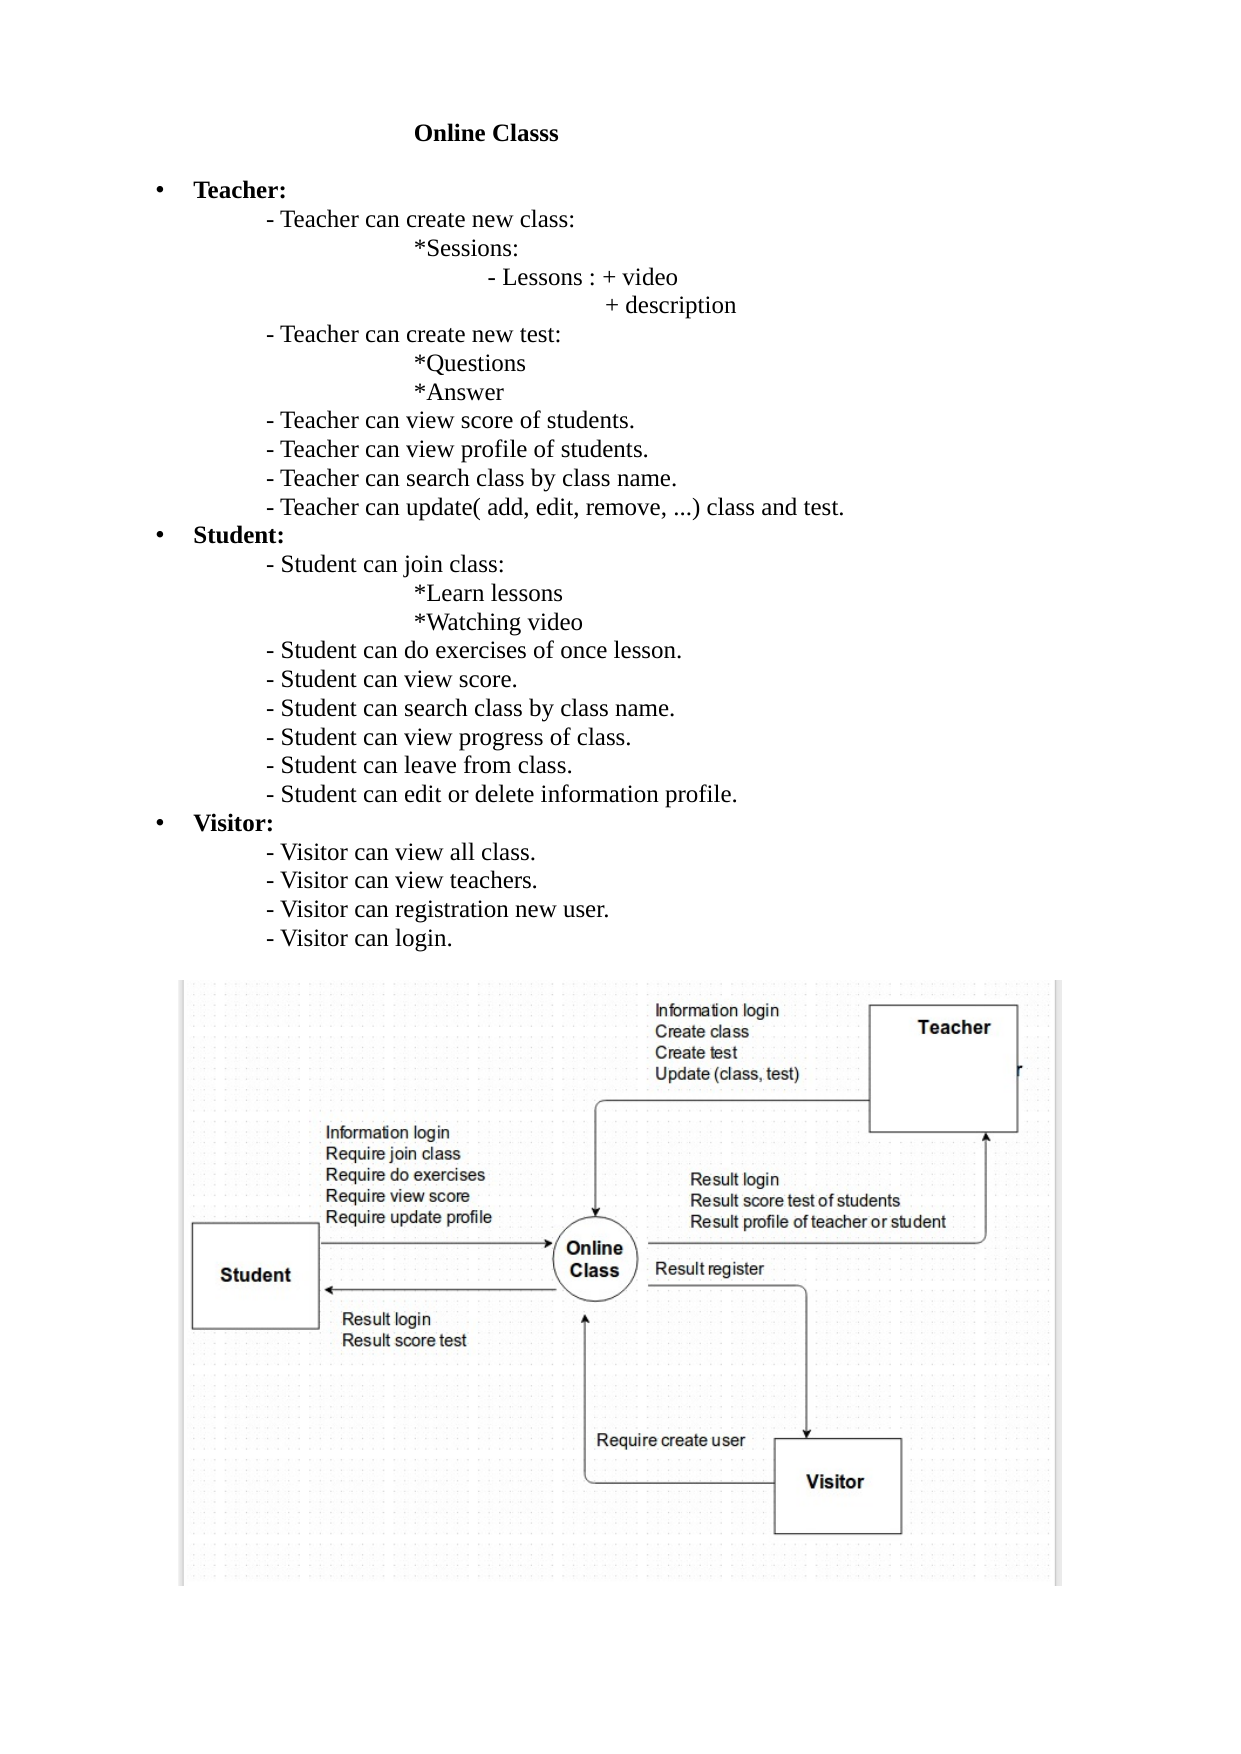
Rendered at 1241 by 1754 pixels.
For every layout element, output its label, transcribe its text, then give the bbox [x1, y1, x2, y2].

text *Questions [118, 348, 1122, 377]
text - Teacher can create new test: [118, 319, 1122, 348]
text - Teacher can update( add, edit, remove, ...) class and test. [118, 492, 1122, 521]
picture [178, 980, 1062, 1586]
text + description [118, 291, 1122, 319]
text - Student can view progress of class. [118, 722, 1122, 751]
text - Teacher can view score of students. [118, 406, 1122, 434]
text - Student can view score. [118, 664, 1122, 693]
text - Visitor can view all class. [118, 837, 1122, 866]
text - Student can leave from class. [118, 751, 1122, 779]
list Visitor: [156, 808, 1122, 837]
text Online Classs [118, 118, 1122, 147]
text - Lessons : + video [118, 262, 1122, 291]
text *Sessions: [118, 233, 1122, 262]
text - Student can edit or delete information profile. [118, 779, 1122, 808]
text - Teacher can search class by class name. [118, 463, 1122, 492]
text - Student can do exercises of once lesson. [118, 636, 1122, 664]
text - Student can search class by class name. [118, 693, 1122, 722]
text - Visitor can registration new user. [118, 894, 1122, 923]
list Student: [156, 521, 1122, 549]
text - Teacher can view profile of students. [118, 434, 1122, 463]
text - Student can join class: [118, 549, 1122, 578]
text *Learn lessons [118, 578, 1122, 607]
list Teacher: [156, 176, 1122, 204]
text *Watching video [118, 607, 1122, 636]
text - Visitor can view teachers. [118, 866, 1122, 894]
text - Teacher can create new class: [118, 204, 1122, 233]
text *Answer [118, 377, 1122, 406]
text - Visitor can login. [118, 923, 1122, 952]
